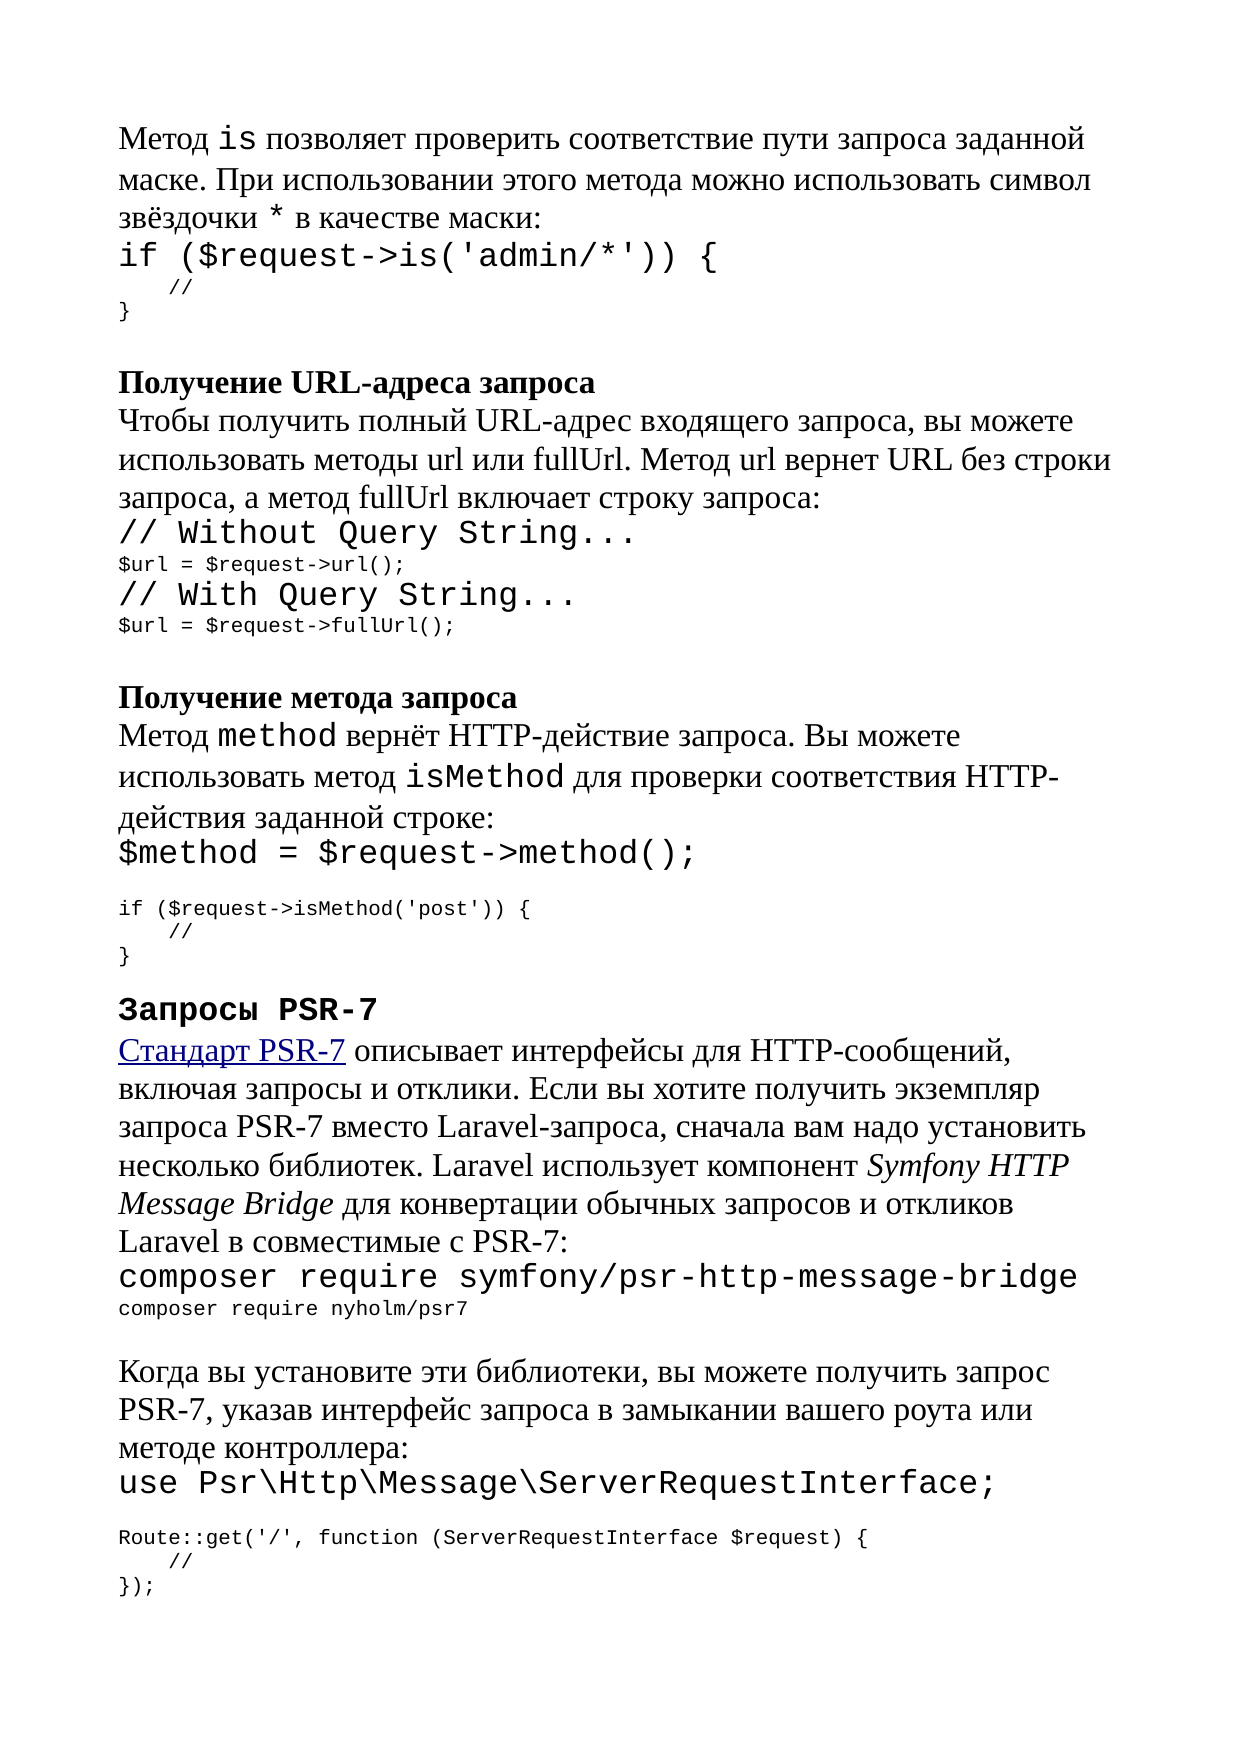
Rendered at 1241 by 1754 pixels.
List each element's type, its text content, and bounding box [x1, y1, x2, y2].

text Запросы PSR-7 [118, 992, 1122, 1030]
subtitle Получение URL-адреса запроса [118, 362, 1122, 401]
text composer require symfony/psr-http-message-bridge [118, 1260, 1122, 1298]
text Когда вы установите эти библиотеки, вы можете получить запрос PSR-7, указав интерфейс запроса в замыкании вашего роута или методе контроллера: [118, 1351, 1122, 1466]
text Route::get('/', function (ServerRequestInterface $request) { [118, 1527, 1122, 1551]
text } [118, 300, 1122, 324]
text Метод is позволяет проверить соответствие пути запроса заданной маске. При использовании этого метода можно использовать символ звёздочки * в качестве маски: [118, 118, 1122, 239]
text // [118, 277, 1122, 300]
text composer require nyholm/psr7 [118, 1298, 1122, 1321]
text // [118, 921, 1122, 945]
text } [118, 945, 1122, 968]
text Чтобы получить полный URL-адрес входящего запроса, вы можете использовать методы url или fullUrl. Метод url вернет URL без строки запроса, а метод fullUrl включает строку запроса: [118, 401, 1122, 516]
text }); [118, 1575, 1122, 1598]
text $url = $request->url(); [118, 553, 1122, 577]
text if ($request->is('admin/*')) { [118, 239, 1122, 277]
text $url = $request->fullUrl(); [118, 615, 1122, 639]
text // With Query String... [118, 577, 1122, 615]
text if ($request->isMethod('post')) { [118, 898, 1122, 921]
text $method = $request->method(); [118, 836, 1122, 874]
text Метод method вернёт HTTP-действие запроса. Вы можете использовать метод isMethod для проверки соответствия HTTP-действия заданной строке: [118, 715, 1122, 836]
text use Psr\Http\Message\ServerRequestInterface; [118, 1466, 1122, 1504]
text // Without Query String... [118, 516, 1122, 553]
text Стандарт PSR-7 описывает интерфейсы для HTTP-сообщений, включая запросы и отклики. Если вы хотите получить экземпляр запроса PSR-7 вместо Laravel-запроса, сначала вам надо установить несколько библиотек. Laravel использует компонент Symfony HTTP Message Bridge для конвертации обычных запросов и откликов Laravel в совместимые с PSR-7: [118, 1030, 1122, 1260]
subtitle Получение метода запроса [118, 677, 1122, 715]
text // [118, 1551, 1122, 1575]
